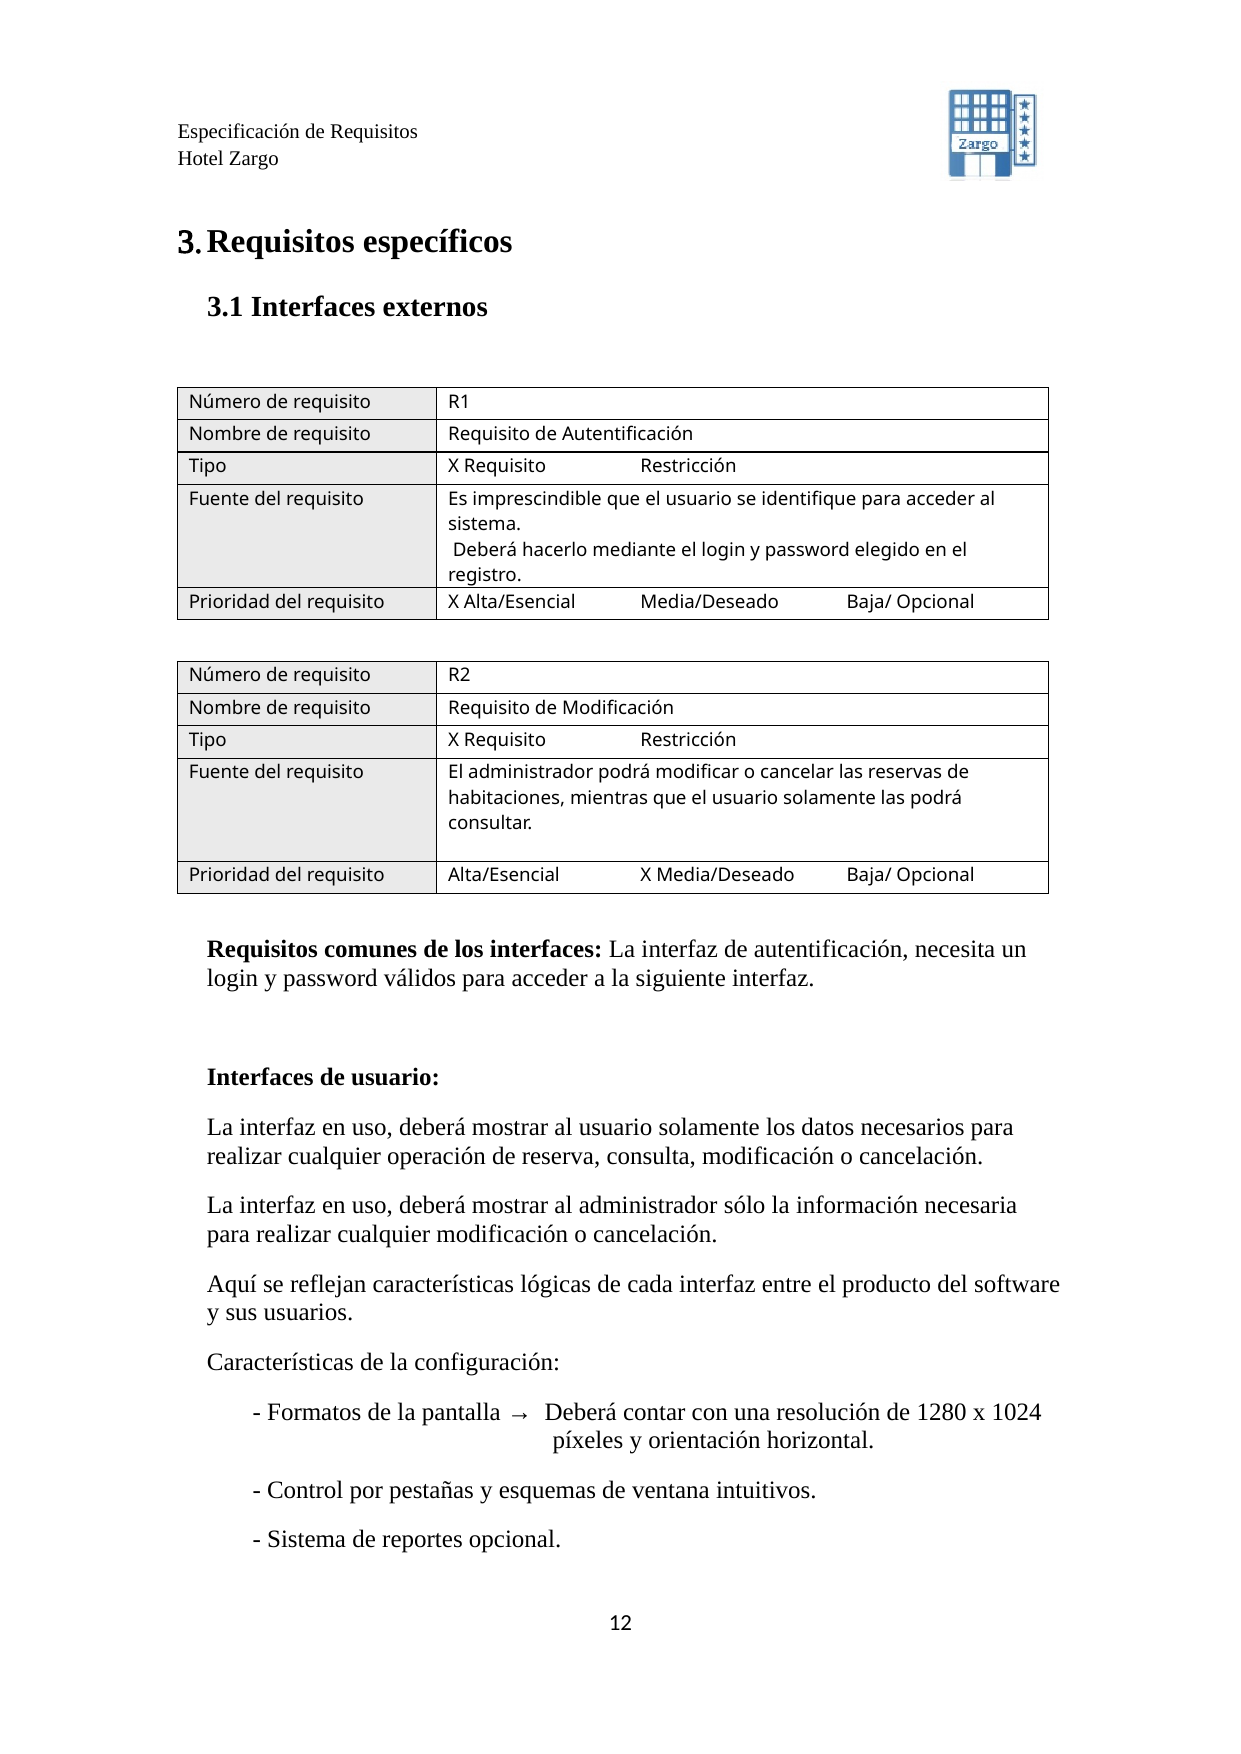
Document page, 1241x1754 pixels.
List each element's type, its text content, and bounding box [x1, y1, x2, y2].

text Interfaces de usuario: [207, 1062, 1063, 1091]
table_header R2 [437, 662, 1048, 693]
table_cell Requisito de Modificación [437, 694, 1048, 725]
table_cell Prioridad del requisito [178, 588, 436, 619]
table_cell Media/Deseado [624, 588, 830, 619]
text La interfaz en uso, deberá mostrar al administrador sólo la información necesaria para realizar cualquier modificación o cancelación. [207, 1190, 1063, 1248]
subtitle 3.1 Interfaces externos [207, 289, 1063, 322]
text - Sistema de reportes opcional. [207, 1524, 1063, 1553]
table_header R1 [437, 388, 1048, 419]
text - Formatos de la pantalla → Deberá contar con una resolución de 1280 x 1024 píxeles y orientación horizontal. [207, 1397, 1063, 1454]
table_cell Alta/Esencial [437, 862, 624, 893]
list Requisitos específicos [177, 221, 1063, 260]
table_cell X Media/Deseado [624, 862, 830, 893]
table_header Número de requisito [178, 388, 436, 419]
table_cell Requisito de Autentificación [437, 420, 1048, 451]
table_cell Fuente del requisito [178, 485, 436, 587]
table_cell Tipo [178, 726, 436, 758]
table_header Número de requisito [178, 662, 436, 693]
table_cell Restricción [624, 726, 1048, 758]
table_cell Baja/ Opcional [830, 862, 1048, 893]
table_cell Nombre de requisito [178, 420, 436, 451]
table_cell Restricción [624, 453, 1048, 484]
table_cell Nombre de requisito [178, 694, 436, 725]
table_cell Prioridad del requisito [178, 862, 436, 893]
table_cell El administrador podrá modificar o cancelar las reservas de habitaciones, mientras que el usuario solamente las podrá consultar. [437, 759, 1048, 861]
table_cell X Requisito [437, 726, 624, 758]
picture [939, 81, 1045, 181]
text La interfaz en uso, deberá mostrar al usuario solamente los datos necesarios para realizar cualquier operación de reserva, consulta, modificación o cancelación. [207, 1112, 1063, 1169]
table_cell Tipo [178, 453, 436, 484]
text Características de la configuración: [207, 1347, 1063, 1376]
table_cell Fuente del requisito [178, 759, 436, 861]
table_cell X Alta/Esencial [437, 588, 624, 619]
table_cell Baja/ Opcional [830, 588, 1048, 619]
table_cell Es imprescindible que el usuario se identifique para acceder al sistema. Deberá hacerlo mediante el login y password elegido en el registro. [437, 485, 1048, 587]
text - Control por pestañas y esquemas de ventana intuitivos. [207, 1475, 1063, 1504]
table_cell X Requisito [437, 453, 624, 484]
text Aquí se reflejan características lógicas de cada interfaz entre el producto del software y sus usuarios. [207, 1269, 1063, 1326]
text Requisitos comunes de los interfaces: La interfaz de autentificación, necesita un login y password válidos para acceder a la siguiente interfaz. [207, 934, 1063, 992]
